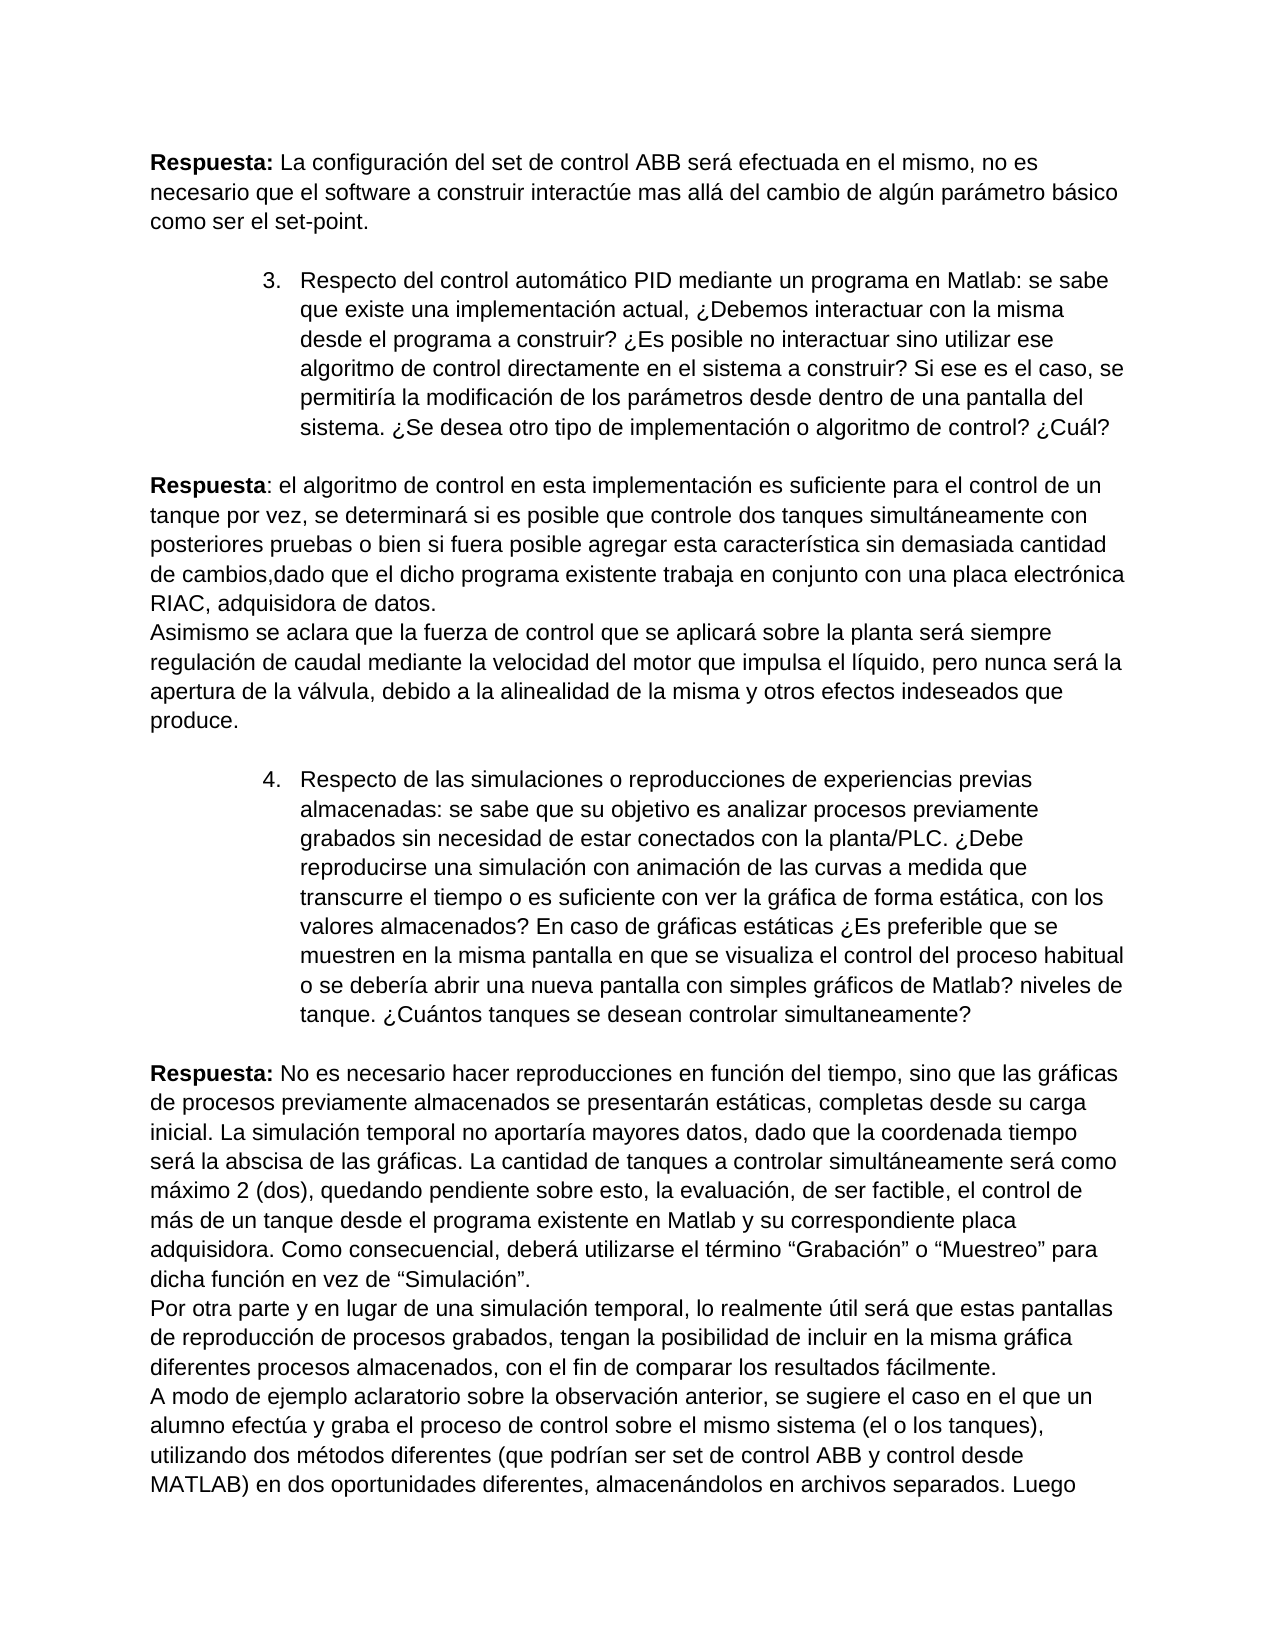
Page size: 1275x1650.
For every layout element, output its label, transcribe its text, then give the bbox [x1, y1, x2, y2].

text Respuesta: No es necesario hacer reproducciones en función del tiempo, sino que las gráficas de procesos previamente almacenados se presentarán estáticas, completas desde su carga inicial. La simulación temporal no aportaría mayores datos, dado que la coordenada tiempo será la abscisa de las gráficas. La cantidad de tanques a controlar simultáneamente será como máximo 2 (dos), quedando pendiente sobre esto, la evaluación, de ser factible, el control de más de un tanque desde el programa existente en Matlab y su correspondiente placa adquisidora. Como consecuencial, deberá utilizarse el término “Grabación” o “Muestreo” para dicha función en vez de “Simulación”. [150, 1061, 1125, 1292]
text Por otra parte y en lugar de una simulación temporal, lo realmente útil será que estas pantallas de reproducción de procesos grabados, tengan la posibilidad de incluir en la misma gráfica diferentes procesos almacenados, con el fin de comparar los resultados fácilmente. [150, 1296, 1125, 1380]
text A modo de ejemplo aclaratorio sobre la observación anterior, se sugiere el caso en el que un alumno efectúa y graba el proceso de control sobre el mismo sistema (el o los tanques), utilizando dos métodos diferentes (que podrían ser set de control ABB y control desde MATLAB) en dos oportunidades diferentes, almacenándolos en archivos separados. Luego [150, 1384, 1125, 1497]
list Respecto de las simulaciones o reproducciones de experiencias previas almacenadas: se sabe que su objetivo es analizar procesos previamente grabados sin necesidad de estar conectados con la planta/PLC. ¿Debe reproducirse una simulación con animación de las curvas a medida que transcurre el tiempo o es suficiente con ver la gráfica de forma estática, con los valores almacenados? En caso de gráficas estáticas ¿Es preferible que se muestren en la misma pantalla en que se visualiza el control del proceso habitual o se debería abrir una nueva pantalla con simples gráficos de Matlab? niveles de tanque. ¿Cuántos tanques se desean controlar simultaneamente? [262, 767, 1125, 1027]
text Asimismo se aclara que la fuerza de control que se aplicará sobre la planta será siempre regulación de caudal mediante la velocidad del motor que impulsa el líquido, pero nunca será la apertura de la válvula, debido a la alinealidad de la misma y otros efectos indeseados que produce. [150, 620, 1125, 734]
list Respecto del control automático PID mediante un programa en Matlab: se sabe que existe una implementación actual, ¿Debemos interactuar con la misma desde el programa a construir? ¿Es posible no interactuar sino utilizar ese algoritmo de control directamente en el sistema a construir? Si ese es el caso, se permitiría la modificación de los parámetros desde dentro de una pantalla del sistema. ¿Se desea otro tipo de implementación o algoritmo de control? ¿Cuál? [262, 267, 1125, 440]
text Respuesta: La configuración del set de control ABB será efectuada en el mismo, no es necesario que el software a construir interactúe mas allá del cambio de algún parámetro básico como ser el set-point. [150, 150, 1125, 234]
text Respuesta: el algoritmo de control en esta implementación es suficiente para el control de un tanque por vez, se determinará si es posible que controle dos tanques simultáneamente con posteriores pruebas o bien si fuera posible agregar esta característica sin demasiada cantidad de cambios,dado que el dicho programa existente trabaja en conjunto con una placa electrónica RIAC, adquisidora de datos. [150, 473, 1125, 616]
